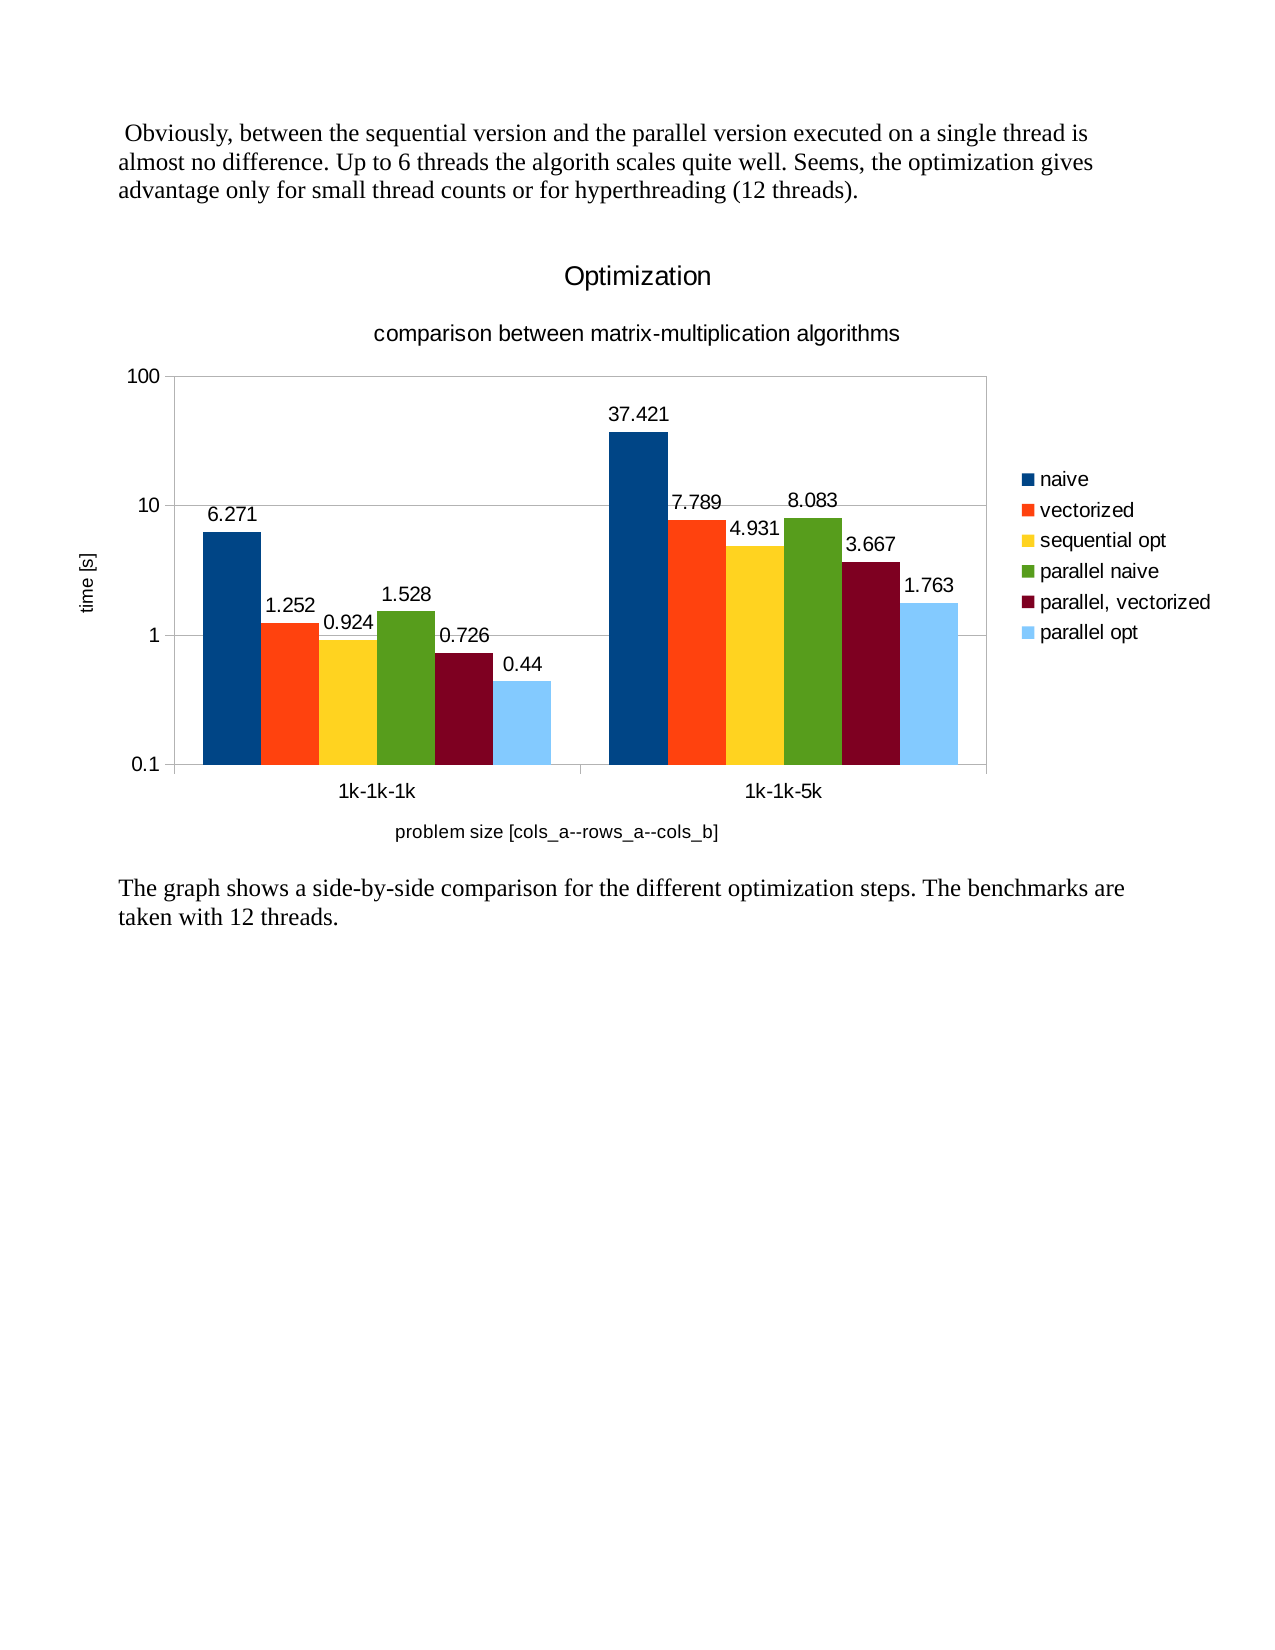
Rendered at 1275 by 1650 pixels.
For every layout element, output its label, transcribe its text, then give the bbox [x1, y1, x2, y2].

text Obviously, between the sequential version and the parallel version executed on a single thread is almost no difference. Up to 6 threads the algorith scales quite well. Seems, the optimization gives advantage only for small thread counts or for hyperthreading (12 threads). [118, 118, 1157, 204]
text The graph shows a side-by-side comparison for the different optimization steps. The benchmarks are taken with 12 threads. [118, 873, 1157, 931]
